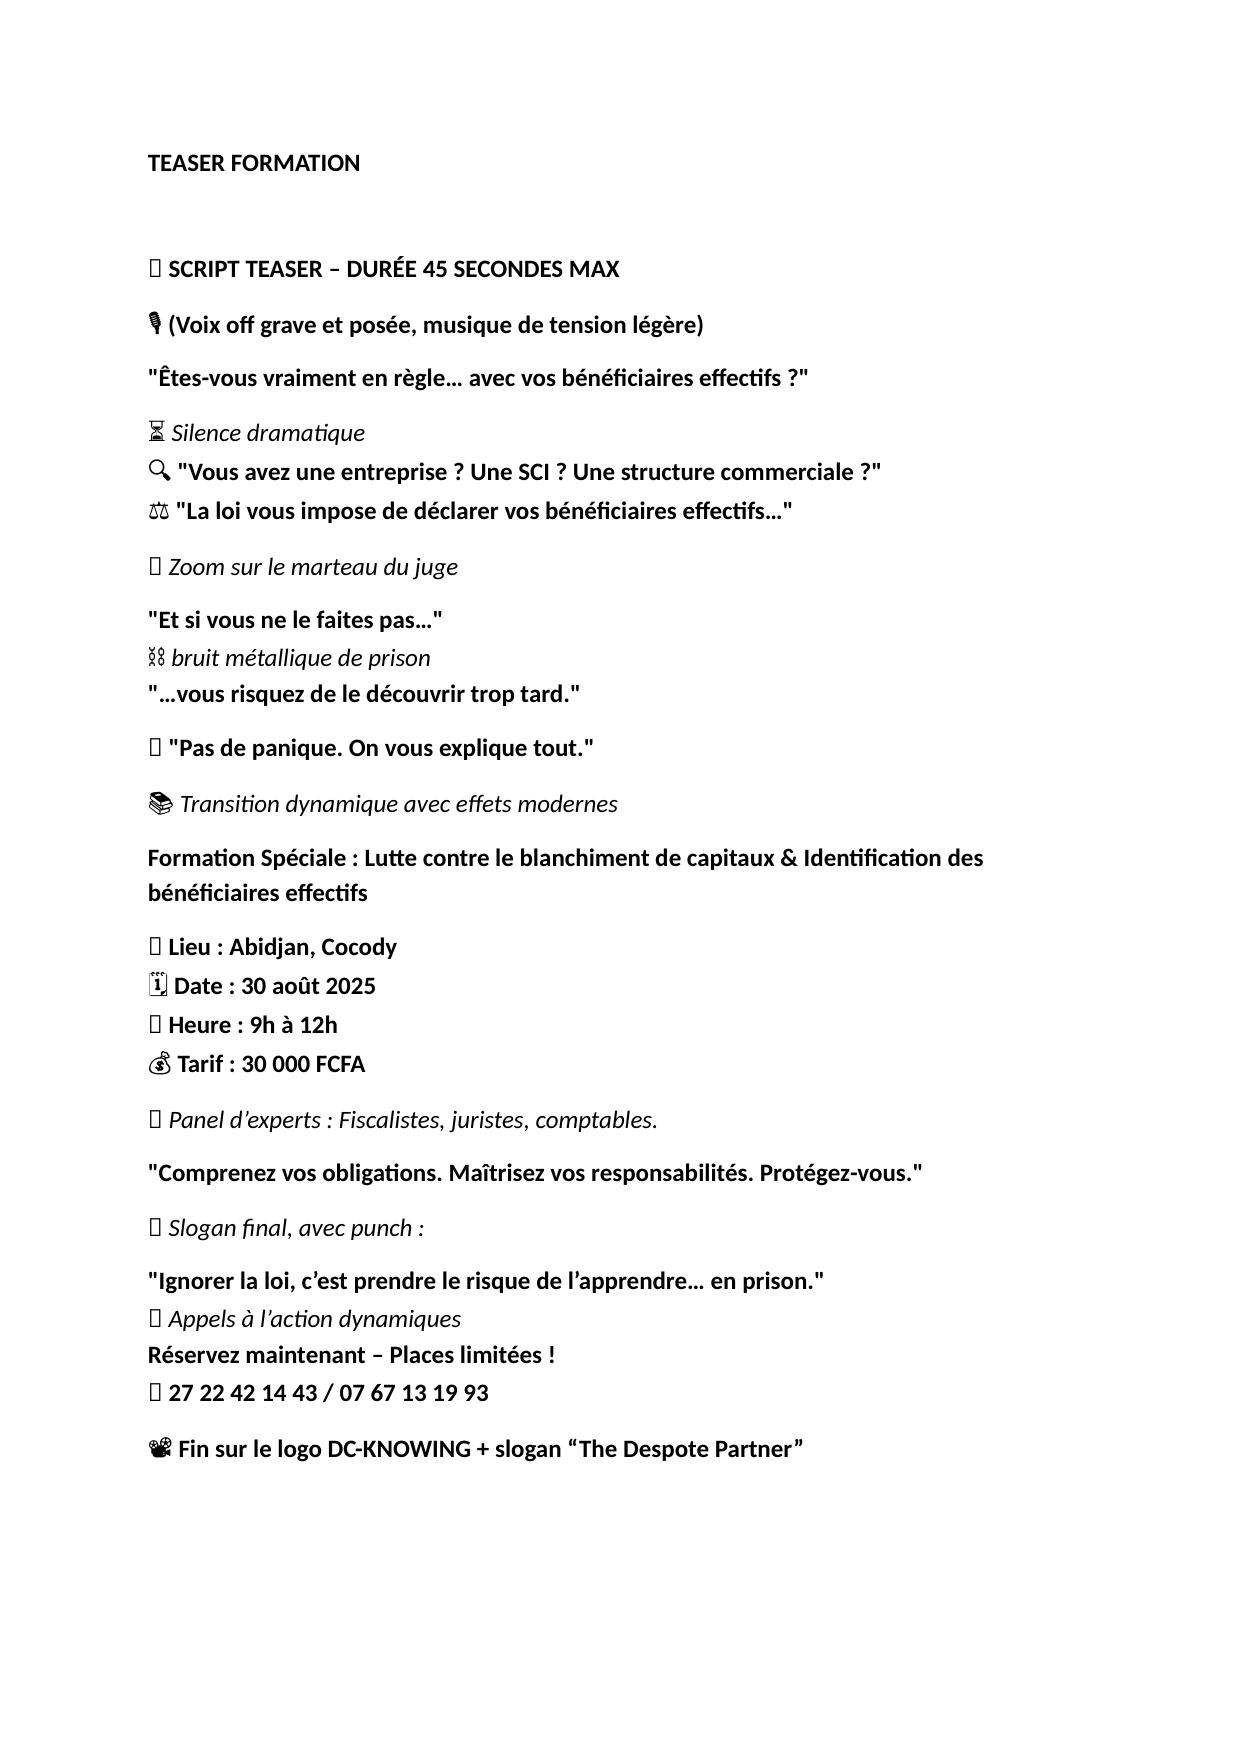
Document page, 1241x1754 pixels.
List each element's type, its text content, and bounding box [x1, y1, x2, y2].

text 📽️ Fin sur le logo DC-KNOWING + slogan “The Despote Partner” [148, 1431, 1093, 1465]
text ⏳ Silence dramatique 🔍 "Vous avez une entreprise ? Une SCI ? Une structure commerciale ?" ⚖️ "La loi vous impose de déclarer vos bénéficiaires effectifs…" [148, 414, 1093, 527]
text 🎯 "Pas de panique. On vous explique tout." [148, 730, 1093, 764]
text "Comprenez vos obligations. Maîtrisez vos responsabilités. Protégez-vous." [148, 1158, 1093, 1188]
text 📍 Lieu : Abidjan, Cocody 🗓️ Date : 30 août 2025 ⏰ Heure : 9h à 12h 💰 Tarif : 30 000 FCFA [148, 928, 1093, 1080]
text 🎙️ (Voix off grave et posée, musique de tension légère) [148, 307, 1093, 341]
text "Ignorer la loi, c’est prendre le risque de l’apprendre… en prison." 📞 Appels à l’action dynamiques Réservez maintenant – Places limitées ! 📱 27 22 42 14 43 / 07 67 13 19 93 [148, 1265, 1093, 1409]
text 📚 Transition dynamique avec effets modernes [148, 786, 1093, 820]
text 🧠 Panel d’experts : Fiscalistes, juristes, comptables. [148, 1102, 1093, 1136]
text "Et si vous ne le faites pas…" ⛓️ bruit métallique de prison "…vous risquez de le découvrir trop tard." [148, 604, 1093, 709]
text TEASER FORMATION [148, 148, 1093, 178]
text 📛 Zoom sur le marteau du juge [148, 548, 1093, 582]
text 🚨 Slogan final, avec punch : [148, 1209, 1093, 1243]
text "Êtes-vous vraiment en règle… avec vos bénéficiaires effectifs ?" [148, 363, 1093, 393]
text 🎥 SCRIPT TEASER – DURÉE 45 SECONDES MAX [148, 251, 1093, 285]
text Formation Spéciale : Lutte contre le blanchiment de capitaux & Identification des bénéficiaires effectifs [148, 842, 1093, 907]
